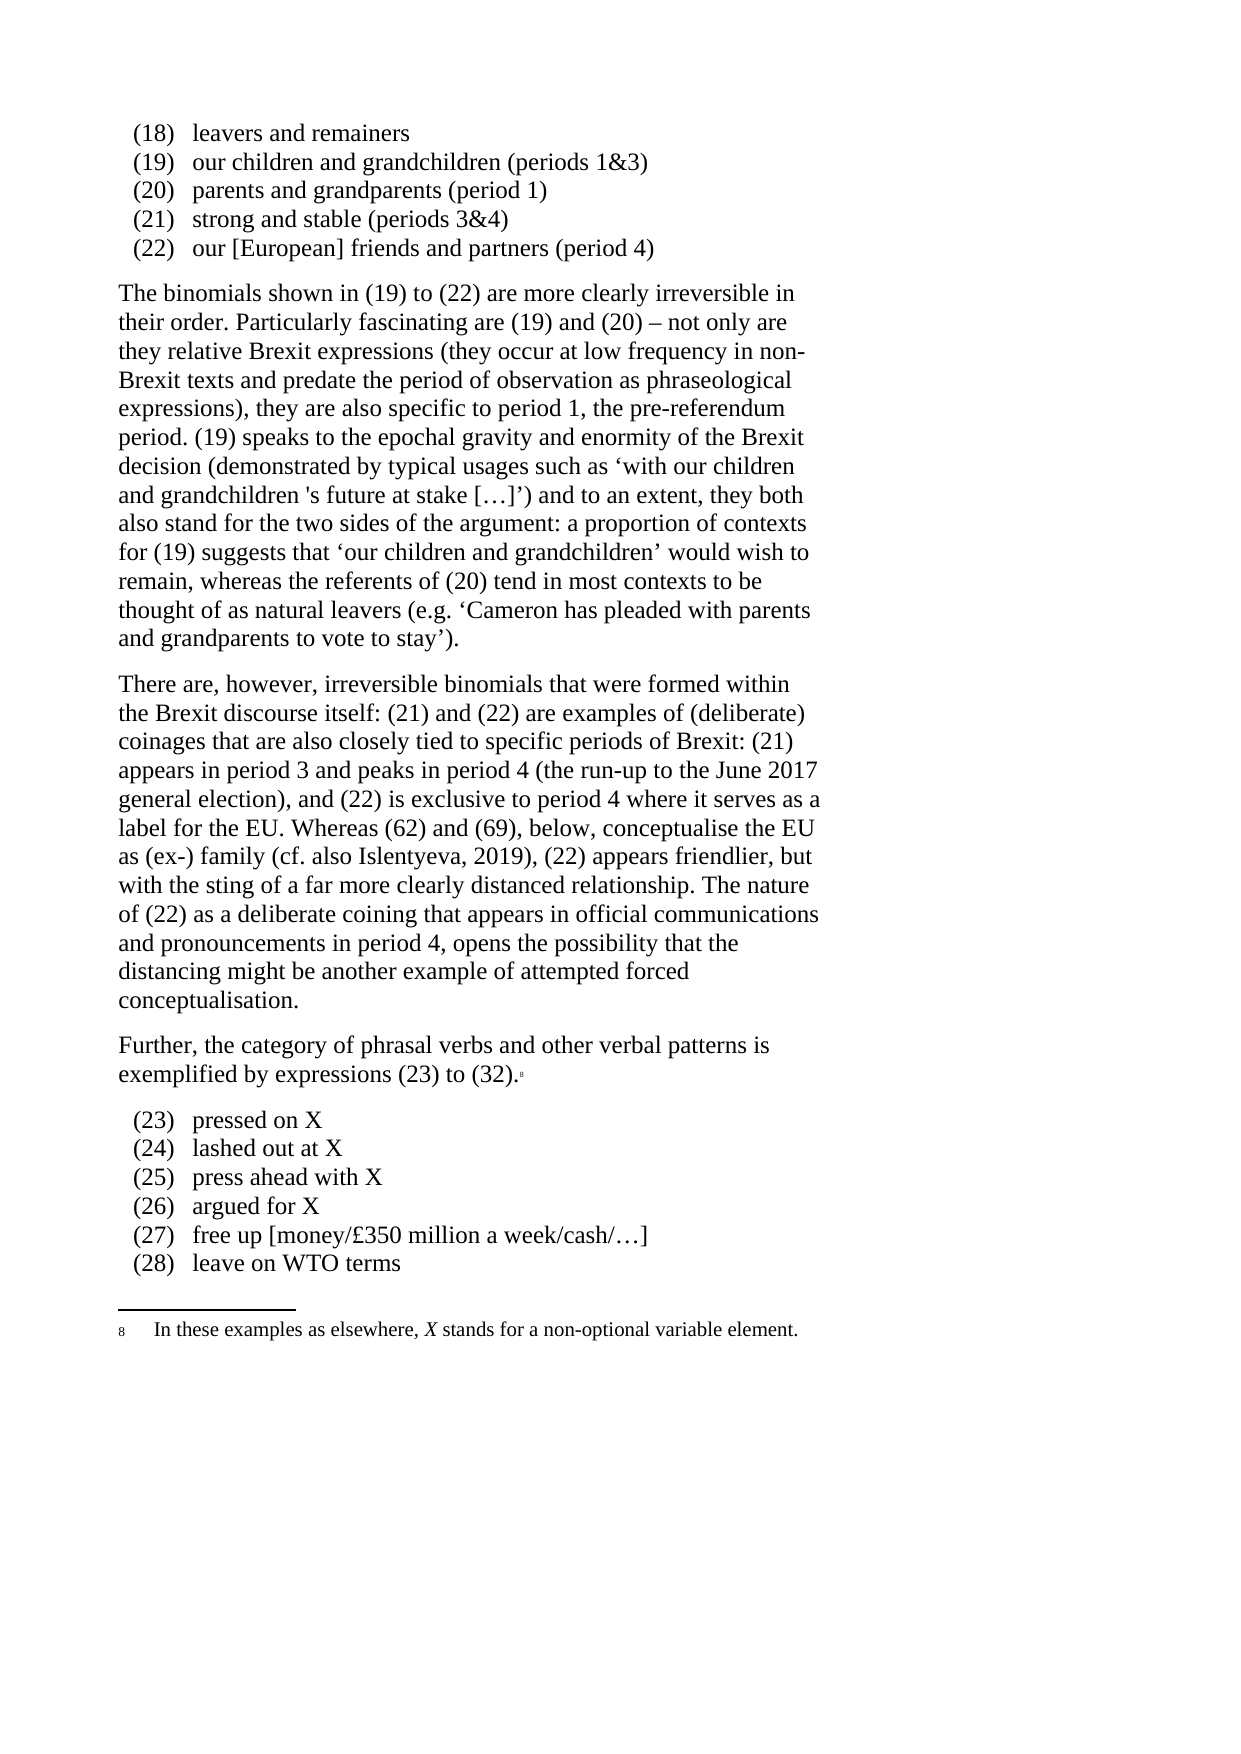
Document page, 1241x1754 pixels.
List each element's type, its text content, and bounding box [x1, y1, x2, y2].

list pressed on X [133, 1105, 827, 1133]
list strong and stable (periods 3&4) [133, 204, 827, 233]
list our children and grandchildren (periods 1&3) [133, 147, 827, 176]
list our [European] friends and partners (period 4) [133, 233, 827, 262]
list leavers and remainers [133, 118, 827, 147]
text Further, the category of phrasal verbs and other verbal patterns is exemplified by expressions (23) to (32). [118, 1031, 827, 1088]
list press ahead with X [133, 1162, 827, 1191]
list parents and grandparents (period 1) [133, 176, 827, 204]
text In these examples as elsewhere, X stands for a non-optional variable element. [118, 1316, 827, 1341]
text There are, however, irreversible binomials that were formed within the Brexit discourse itself: (21) and (22) are examples of (deliberate) coinages that are also closely tied to specific periods of Brexit: (21) appears in period 3 and peaks in period 4 (the run-up to the June 2017 general election), and (22) is exclusive to period 4 where it serves as a label for the EU. Whereas (62) and (69), below, conceptualise the EU as (ex-) family (cf. also Islentyeva, 2019), (22) appears friendlier, but with the sting of a far more clearly distanced relationship. The nature of (22) as a deliberate coining that appears in official communications and pronouncements in period 4, opens the possibility that the distancing might be another example of attempted forced conceptualisation. [118, 669, 827, 1014]
list leave on WTO terms [133, 1248, 827, 1277]
list free up [money/£350 million a week/cash/…] [133, 1220, 827, 1248]
text The binomials shown in (19) to (22) are more clearly irreversible in their order. Particularly fascinating are (19) and (20) – not only are they relative Brexit expressions (they occur at low frequency in non-Brexit texts and predate the period of observation as phraseological expressions), they are also specific to period 1, the pre-referendum period. (19) speaks to the epochal gravity and enormity of the Brexit decision (demonstrated by typical usages such as ‘with our children and grandchildren 's future at stake […]’) and to an extent, they both also stand for the two sides of the argument: a proportion of contexts for (19) suggests that ‘our children and grandchildren’ would wish to remain, whereas the referents of (20) tend in most contexts to be thought of as natural leavers (e.g. ‘Cameron has pleaded with parents and grandparents to vote to stay’). [118, 278, 827, 652]
list lashed out at X [133, 1133, 827, 1162]
list argued for X [133, 1191, 827, 1220]
